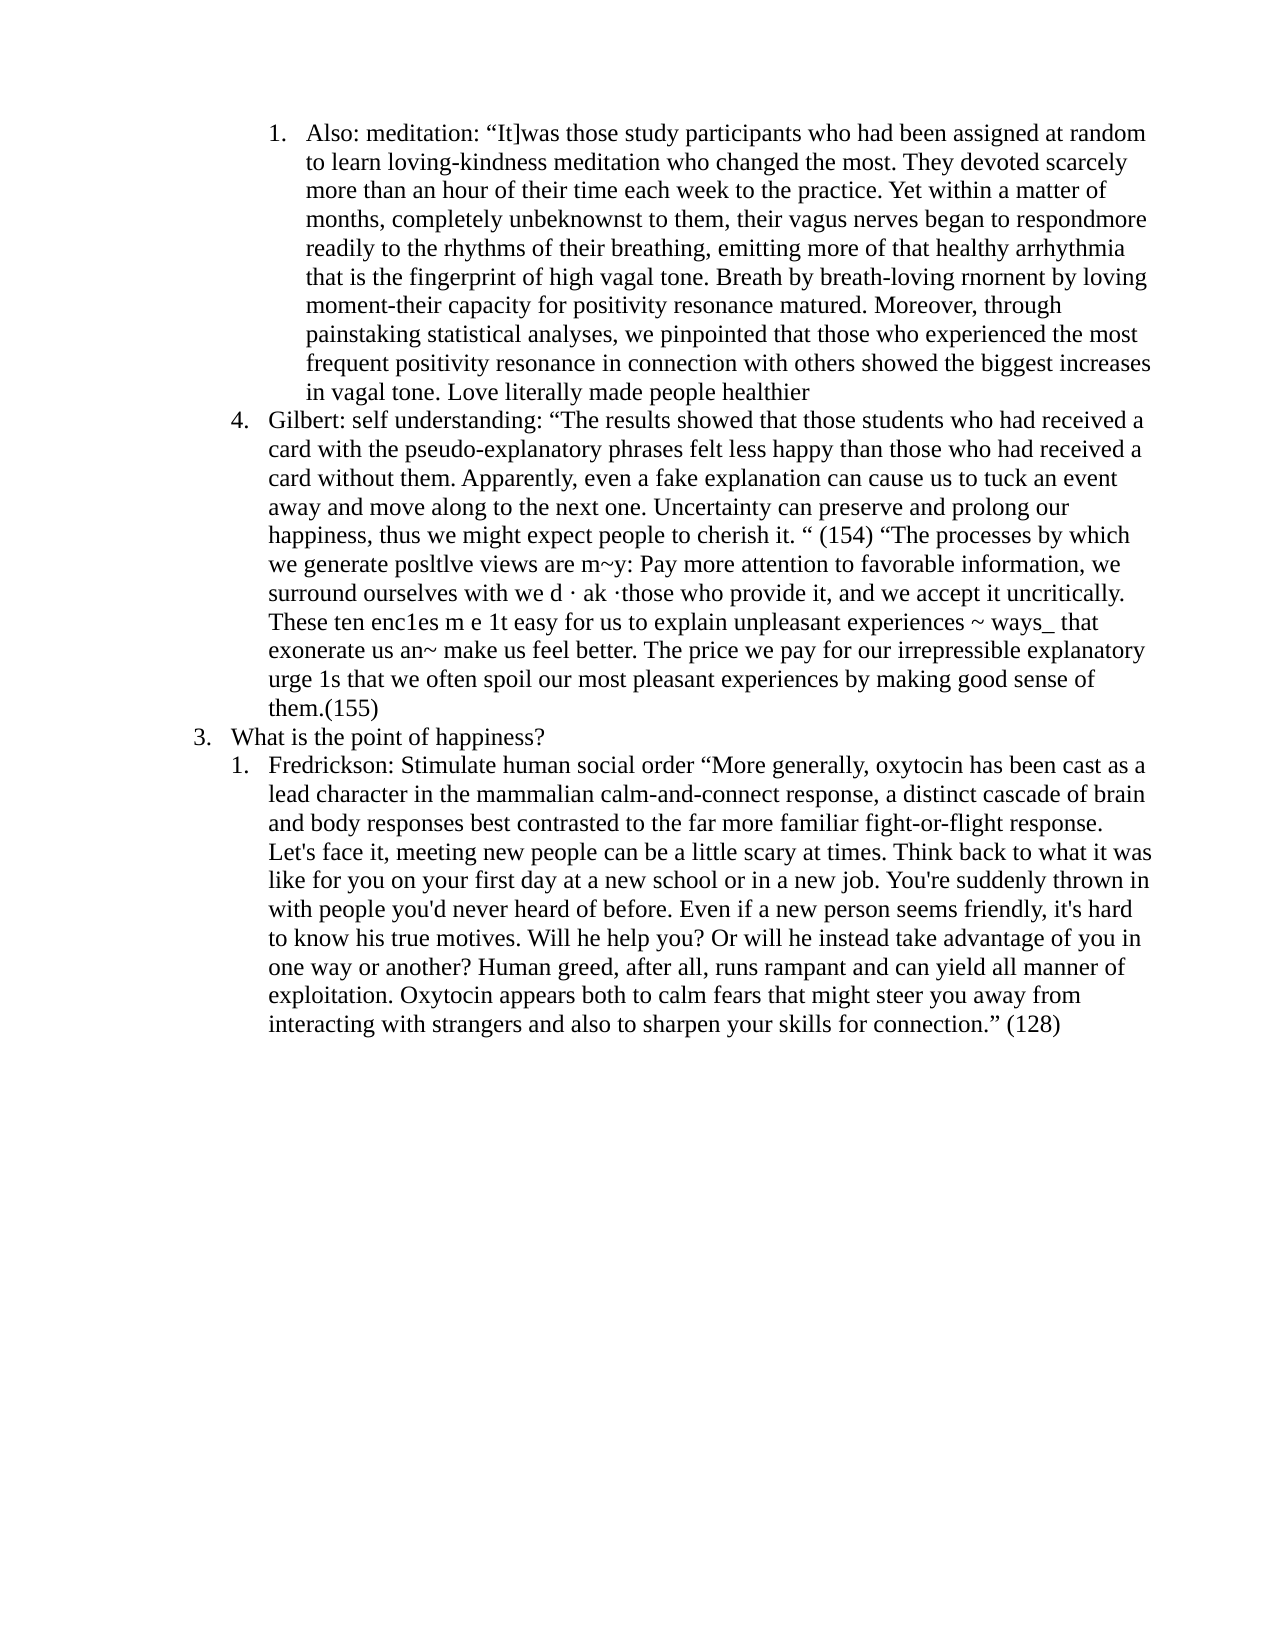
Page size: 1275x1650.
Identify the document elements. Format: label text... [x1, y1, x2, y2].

list Gilbert: self understanding: “The results showed that those students who had received a card with the pseudo-explanatory phrases felt less happy than those who had received a card without them. Apparently, even a fake explanation can cause us to tuck an event away and move along to the next one. Uncertainty can preserve and prolong our happiness, thus we might expect people to cherish it. “ (154) “The processes by which we generate posltlve views are m~y: Pay more attention to favorable information, we surround ourselves with we d · ak ·those who provide it, and we accept it uncritically. These ten enc1es m e 1t easy for us to explain unpleasant experiences ~ ways_ that exonerate us an~ make us feel better. The price we pay for our irrepressible explanatory urge 1s that we often spoil our most pleasant experiences by making good sense of them.(155) [231, 406, 1157, 722]
list What is the point of happiness? [193, 722, 1157, 751]
list Also: meditation: “It]was those study participants who had been assigned at random to learn loving-kindness meditation who changed the most. They devoted scarcely more than an hour of their time each week to the practice. Yet within a matter of months, completely unbeknownst to them, their vagus nerves began to respondmore readily to the rhythms of their breathing, emitting more of that healthy arrhythmia that is the fingerprint of high vagal tone. Breath by breath-loving rnornent by loving moment-their capacity for positivity resonance matured. Moreover, through painstaking statistical analyses, we pinpointed that those who experienced the most frequent positivity resonance in connection with others showed the biggest increases in vagal tone. Love literally made people healthier [268, 118, 1157, 406]
list Fredrickson: Stimulate human social order “More generally, oxytocin has been cast as a lead character in the mammalian calm-and-connect response, a distinct cascade of brain and body responses best contrasted to the far more familiar fight-or-flight response. Let's face it, meeting new people can be a little scary at times. Think back to what it was like for you on your first day at a new school or in a new job. You're suddenly thrown in with people you'd never heard of before. Even if a new person seems friendly, it's hard to know his true motives. Will he help you? Or will he instead take advantage of you in one way or another? Human greed, after all, runs rampant and can yield all manner of exploitation. Oxytocin appears both to calm fears that might steer you away from interacting with strangers and also to sharpen your skills for connection.” (128) [231, 751, 1157, 1038]
